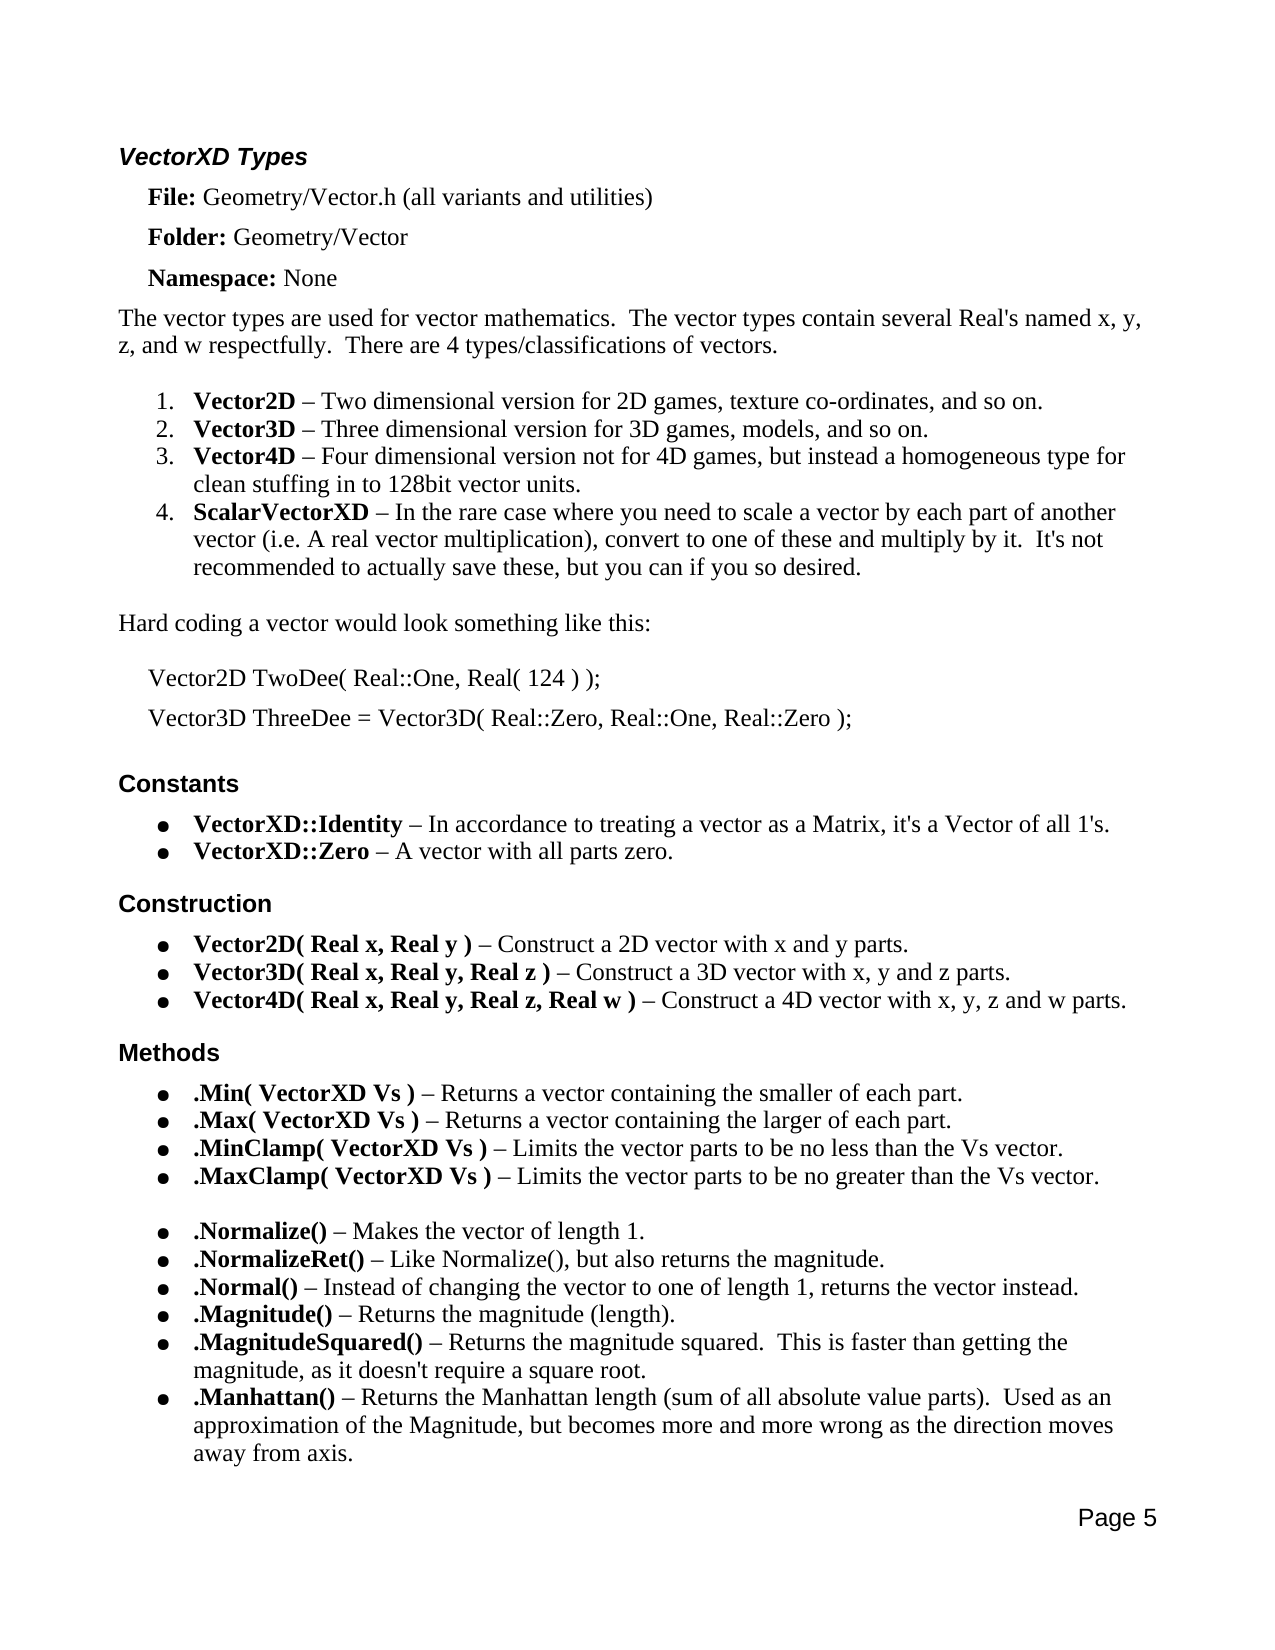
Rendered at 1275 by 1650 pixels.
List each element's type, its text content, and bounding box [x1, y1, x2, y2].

list .Min( VectorXD Vs ) – Returns a vector containing the smaller of each part. [156, 1079, 1157, 1106]
list Vector4D – Four dimensional version not for 4D games, but instead a homogeneous type for clean stuffing in to 128bit vector units. [156, 442, 1157, 498]
list Vector2D( Real x, Real y ) – Construct a 2D vector with x and y parts. [156, 930, 1157, 958]
list Vector4D( Real x, Real y, Real z, Real w ) – Construct a 4D vector with x, y, z and w parts. [156, 986, 1157, 1013]
list Vector3D ThreeDee = Vector3D( Real::Zero, Real::One, Real::Zero ); [148, 704, 1157, 732]
list Folder: Geometry/Vector [148, 223, 1157, 251]
list .MinClamp( VectorXD Vs ) – Limits the vector parts to be no less than the Vs vector. [156, 1134, 1157, 1162]
list Vector3D( Real x, Real y, Real z ) – Construct a 3D vector with x, y and z parts. [156, 958, 1157, 986]
text Hard coding a vector would look something like this: [118, 609, 1157, 636]
subtitle Constants [118, 769, 1157, 797]
subtitle VectorXD Types [118, 143, 1157, 171]
list File: Geometry/Vector.h (all variants and utilities) [148, 183, 1157, 211]
list Vector2D TwoDee( Real::One, Real( 124 ) ); [148, 664, 1157, 692]
list VectorXD::Zero – A vector with all parts zero. [156, 837, 1157, 865]
list Namespace: None [148, 264, 1157, 291]
list .Normalize() – Makes the vector of length 1. [156, 1217, 1157, 1245]
list VectorXD::Identity – In accordance to treating a vector as a Matrix, it's a Vector of all 1's. [156, 810, 1157, 837]
list .MaxClamp( VectorXD Vs ) – Limits the vector parts to be no greater than the Vs vector. [156, 1162, 1157, 1189]
list Vector2D – Two dimensional version for 2D games, texture co-ordinates, and so on. [156, 387, 1157, 415]
text The vector types are used for vector mathematics. The vector types contain several Real's named x, y, z, and w respectfully. There are 4 types/classifications of vectors. [118, 304, 1157, 359]
list ScalarVectorXD – In the rare case where you need to scale a vector by each part of another vector (i.e. A real vector multiplication), convert to one of these and multiply by it. It's not recommended to actually save these, but you can if you so desired. [156, 498, 1157, 581]
list .NormalizeRet() – Like Normalize(), but also returns the magnitude. [156, 1245, 1157, 1273]
subtitle Methods [118, 1038, 1157, 1066]
list Vector3D – Three dimensional version for 3D games, models, and so on. [156, 415, 1157, 442]
list .Normal() – Instead of changing the vector to one of length 1, returns the vector instead. [156, 1273, 1157, 1300]
list .Magnitude() – Returns the magnitude (length). [156, 1300, 1157, 1328]
subtitle Construction [118, 890, 1157, 918]
list .MagnitudeSquared() – Returns the magnitude squared. This is faster than getting the magnitude, as it doesn't require a square root. [156, 1328, 1157, 1383]
list .Max( VectorXD Vs ) – Returns a vector containing the larger of each part. [156, 1106, 1157, 1134]
list .Manhattan() – Returns the Manhattan length (sum of all absolute value parts). Used as an approximation of the Magnitude, but becomes more and more wrong as the direction moves away from axis. [156, 1383, 1157, 1467]
